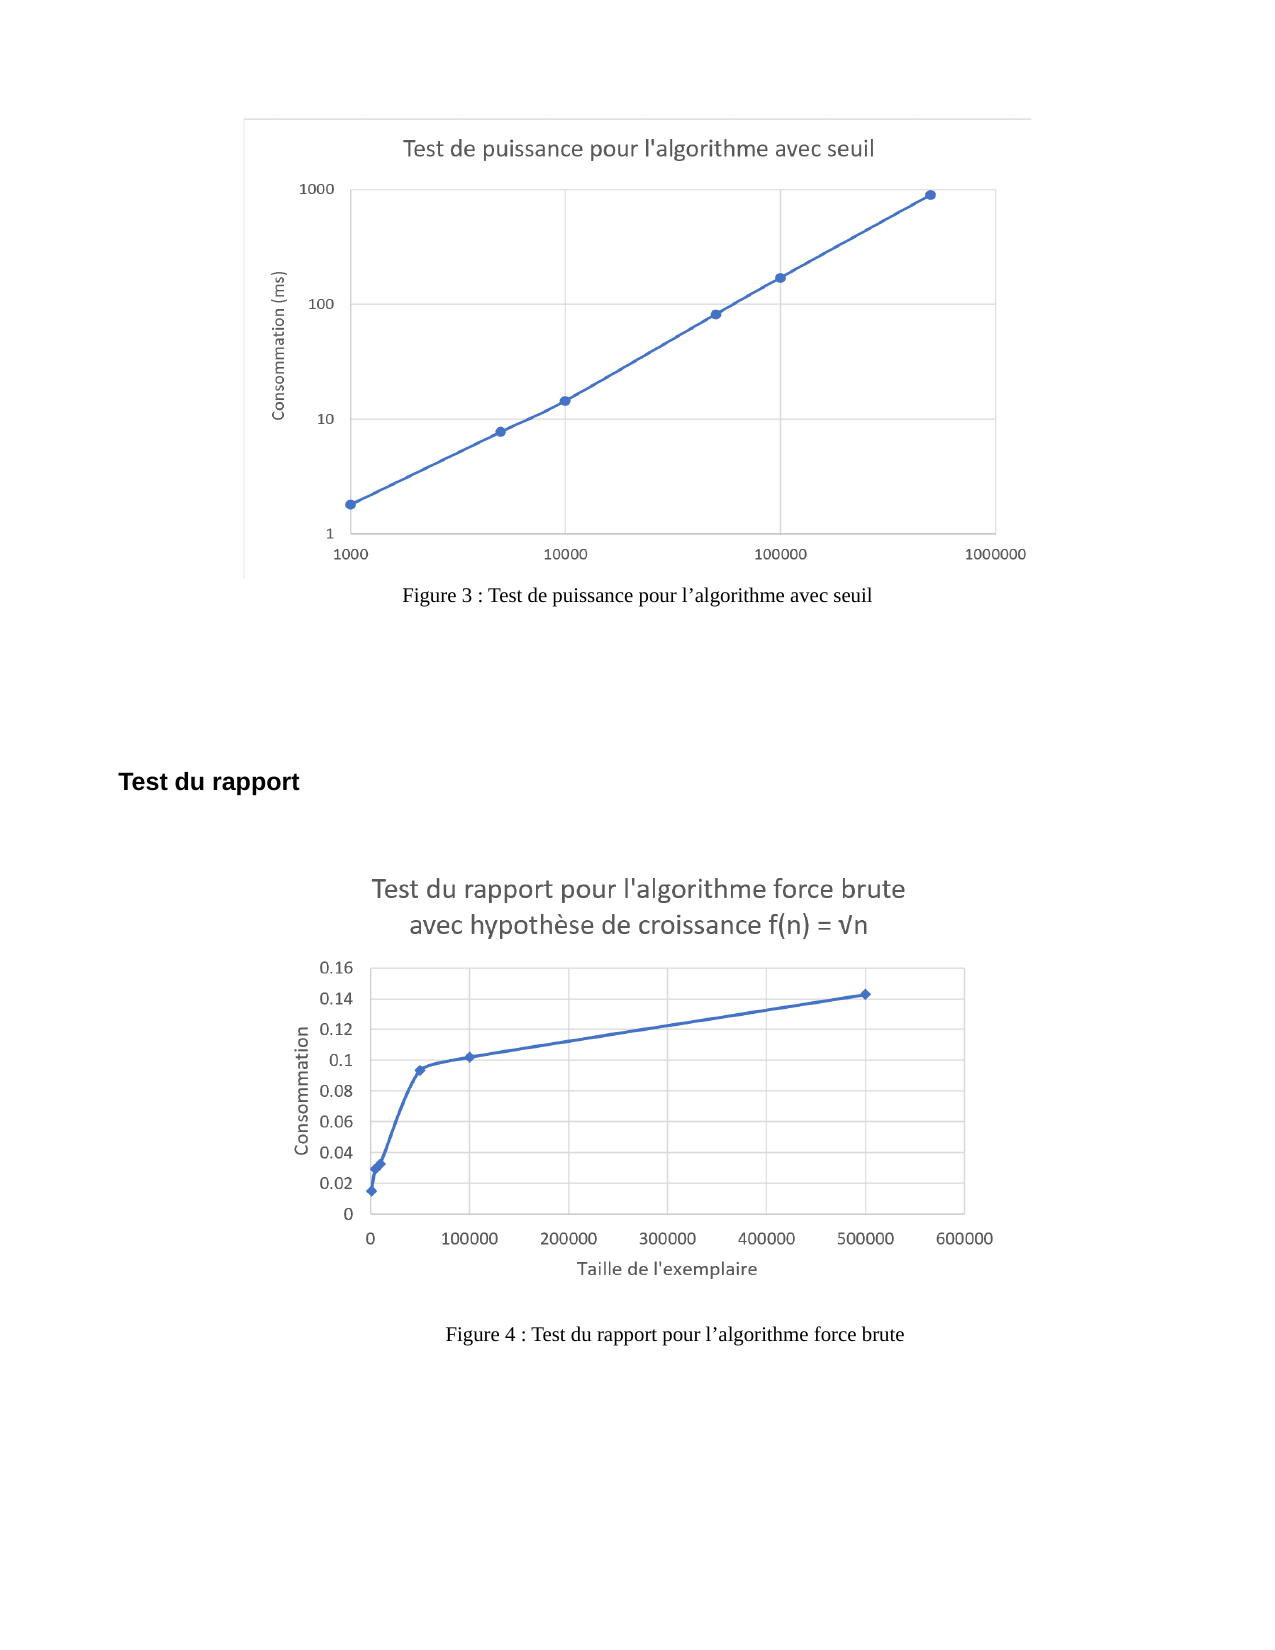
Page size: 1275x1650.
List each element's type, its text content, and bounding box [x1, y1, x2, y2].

subtitle Test du rapport [118, 767, 1157, 796]
text Figure 4 : Test du rapport pour l’algorithme force brute [118, 1322, 1157, 1346]
text Figure 3 : Test de puissance pour l’algorithme avec seuil [118, 118, 1157, 607]
